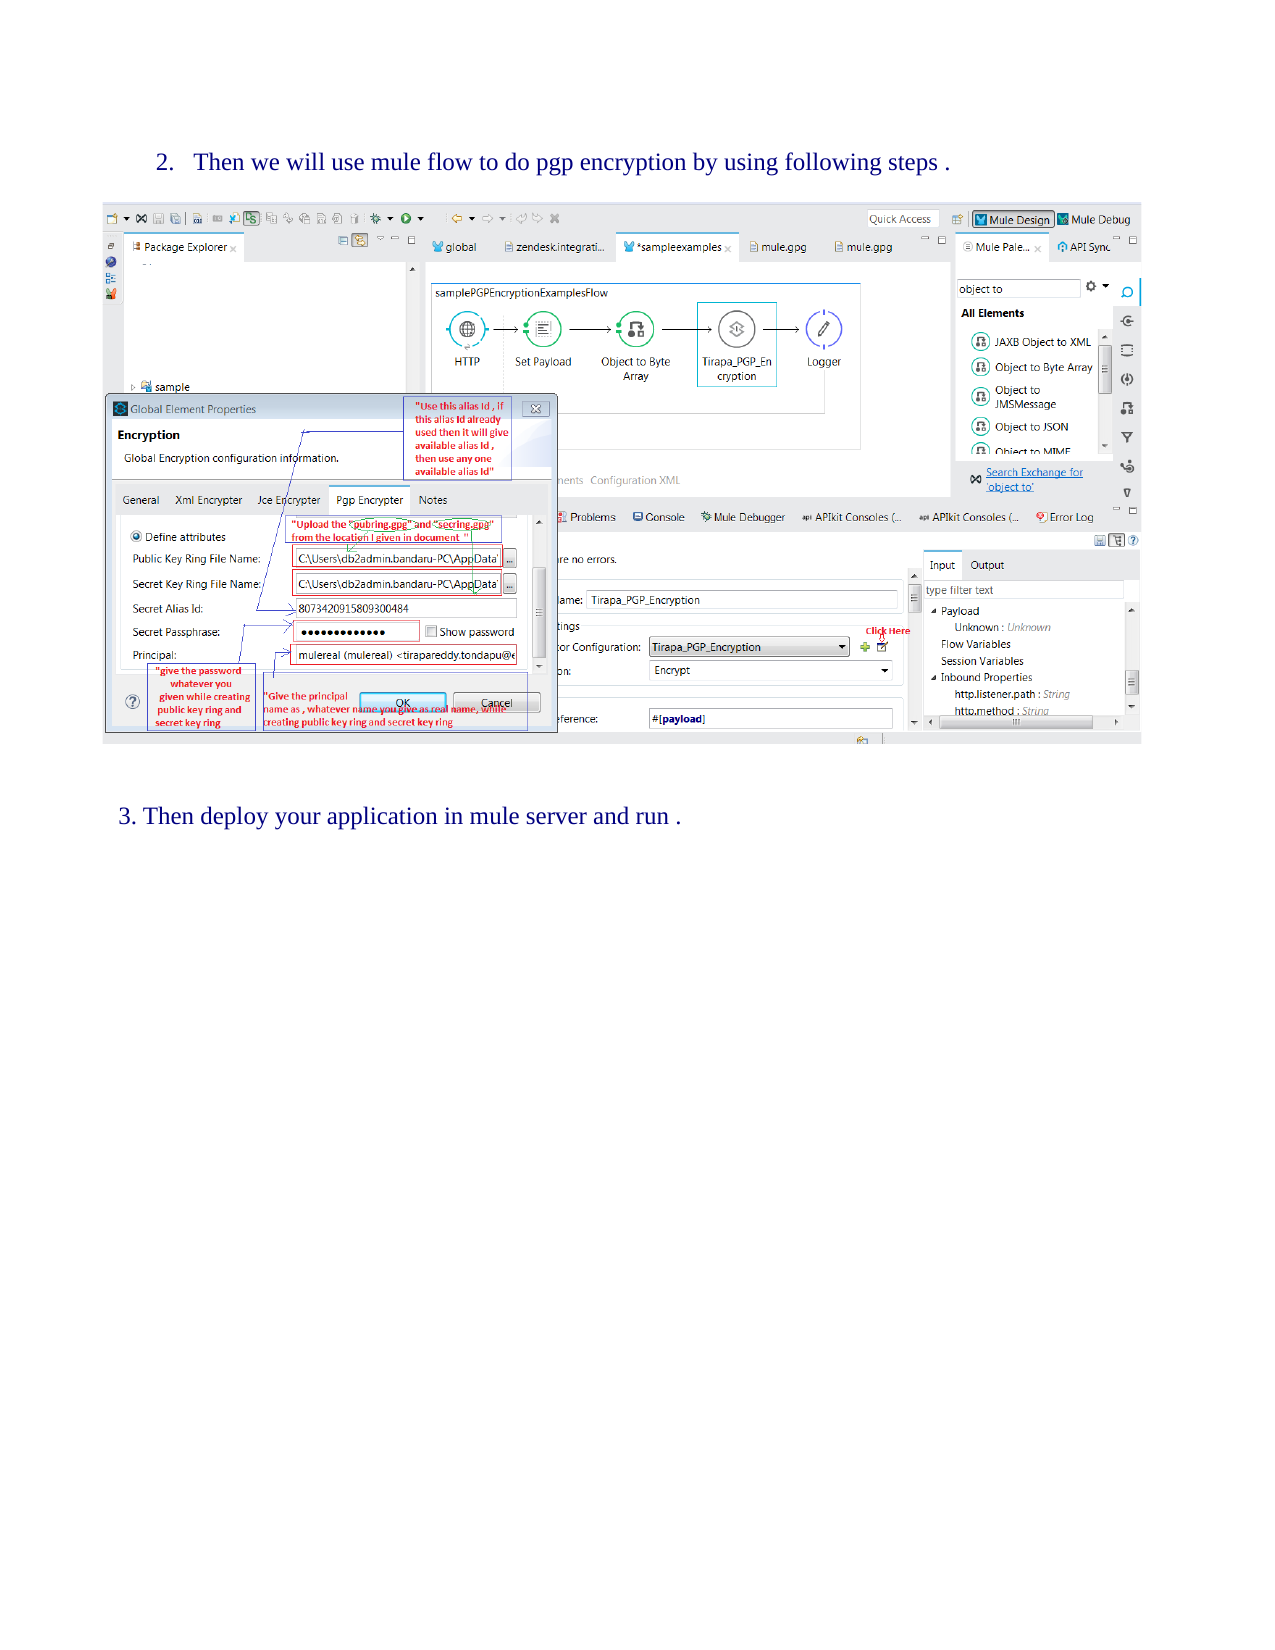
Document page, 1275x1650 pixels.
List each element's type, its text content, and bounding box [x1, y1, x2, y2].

text 3. Then deploy your application in mule server and run . [118, 801, 1157, 829]
picture [102, 202, 1142, 744]
list Then we will use mule flow to do pgp encryption by using following steps . [156, 147, 1157, 176]
